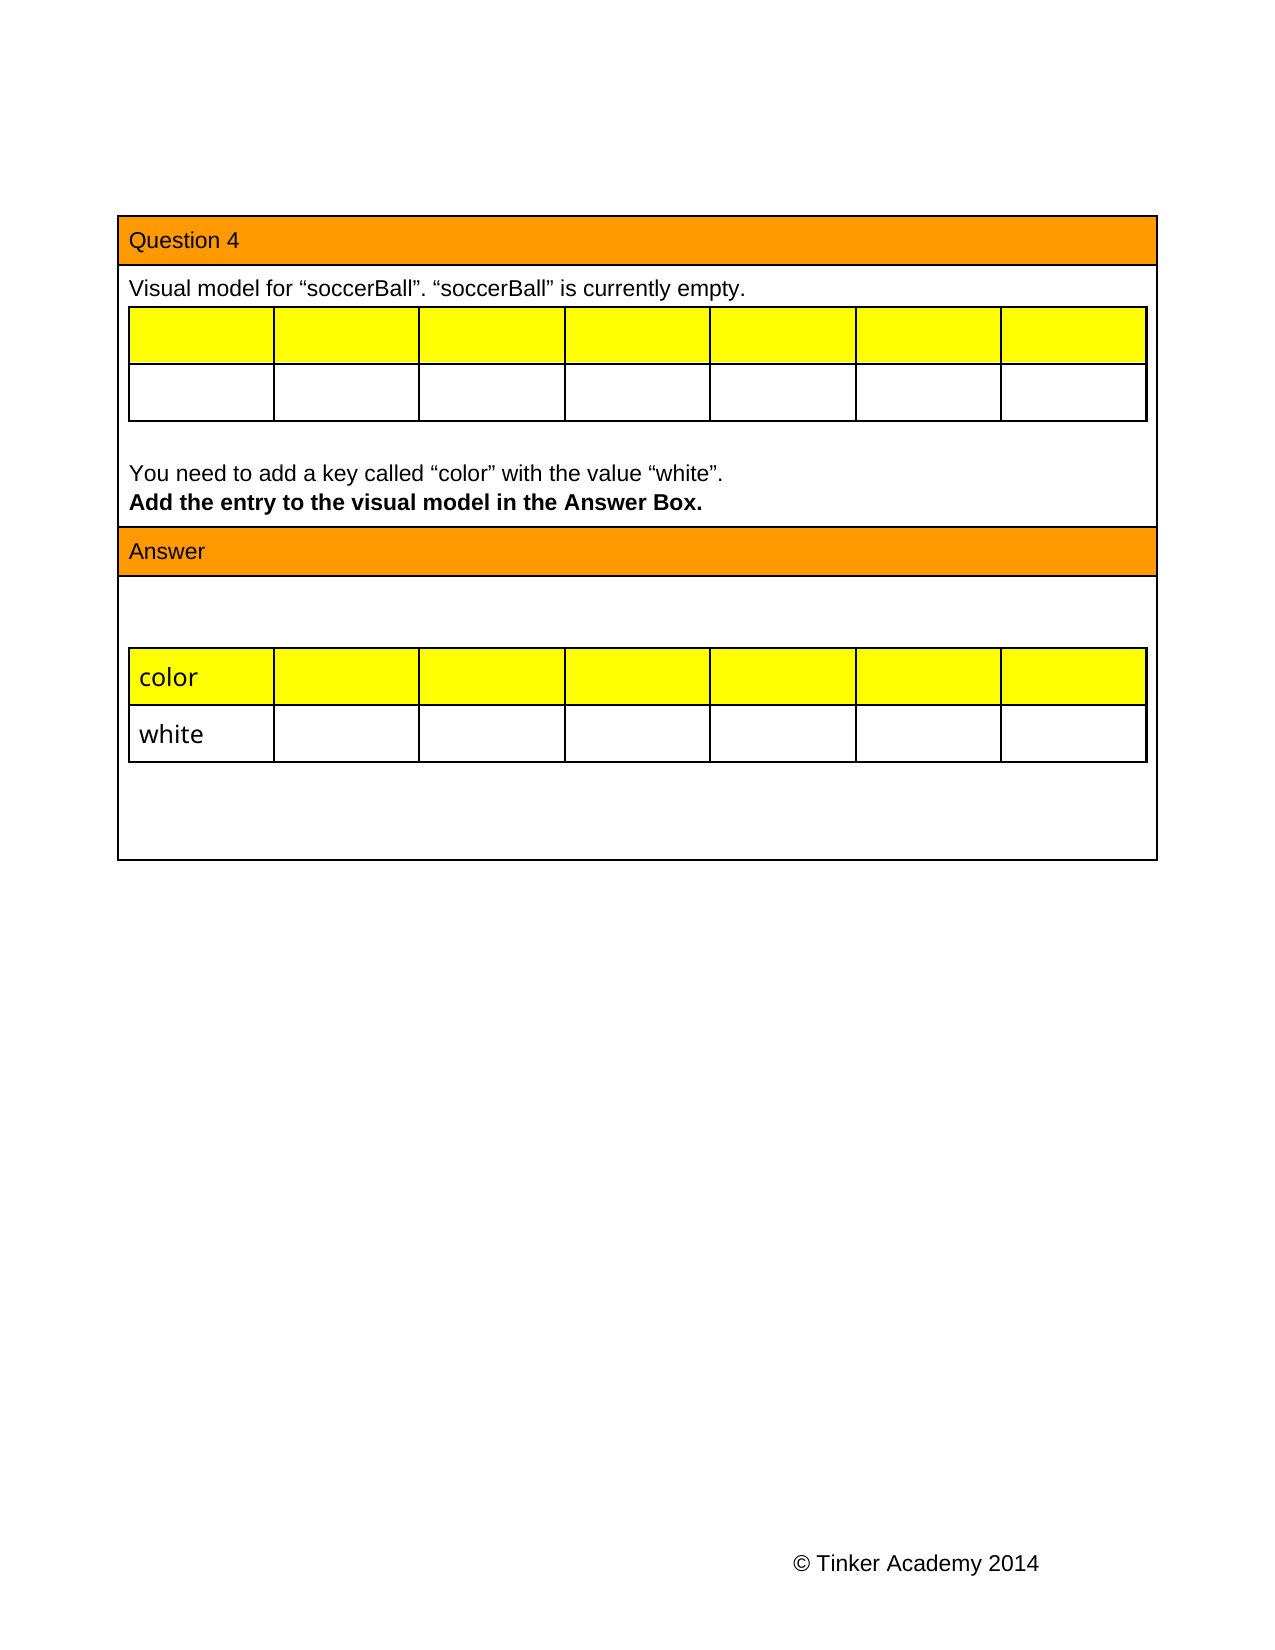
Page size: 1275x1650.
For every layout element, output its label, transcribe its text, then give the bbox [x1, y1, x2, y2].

table_cell [566, 365, 709, 419]
table_header [275, 649, 418, 704]
table_header [420, 308, 564, 362]
table_cell [1002, 365, 1145, 419]
table_header [1002, 649, 1145, 704]
table_cell [420, 365, 564, 419]
table_cell Visual model for “soccerBall”. “soccerBall” is currently empty. You need to add a key called “color” with the value “white”. Add the entry to the visual model in the Answer Box. [119, 266, 1156, 526]
table_cell [711, 365, 855, 419]
table_header [566, 649, 709, 704]
table_cell [119, 577, 1156, 859]
table_cell [857, 365, 1000, 419]
table_header [711, 308, 855, 362]
table_header [711, 649, 855, 704]
table_header [130, 308, 273, 362]
table_cell [857, 706, 1000, 761]
table_header color [130, 649, 273, 704]
table_cell [275, 365, 418, 419]
table_cell [420, 706, 564, 761]
table_cell [566, 706, 709, 761]
table_cell white [130, 706, 273, 761]
table_cell [711, 706, 855, 761]
table_header [1002, 308, 1145, 362]
table_header [420, 649, 564, 704]
table_header Question 4 [119, 217, 1156, 264]
table_cell [1002, 706, 1145, 761]
table_header [275, 308, 418, 362]
table_cell [275, 706, 418, 761]
table_header [566, 308, 709, 362]
table_header [857, 649, 1000, 704]
table_cell [130, 365, 273, 419]
table_cell Answer [119, 528, 1156, 575]
table_header [857, 308, 1000, 362]
